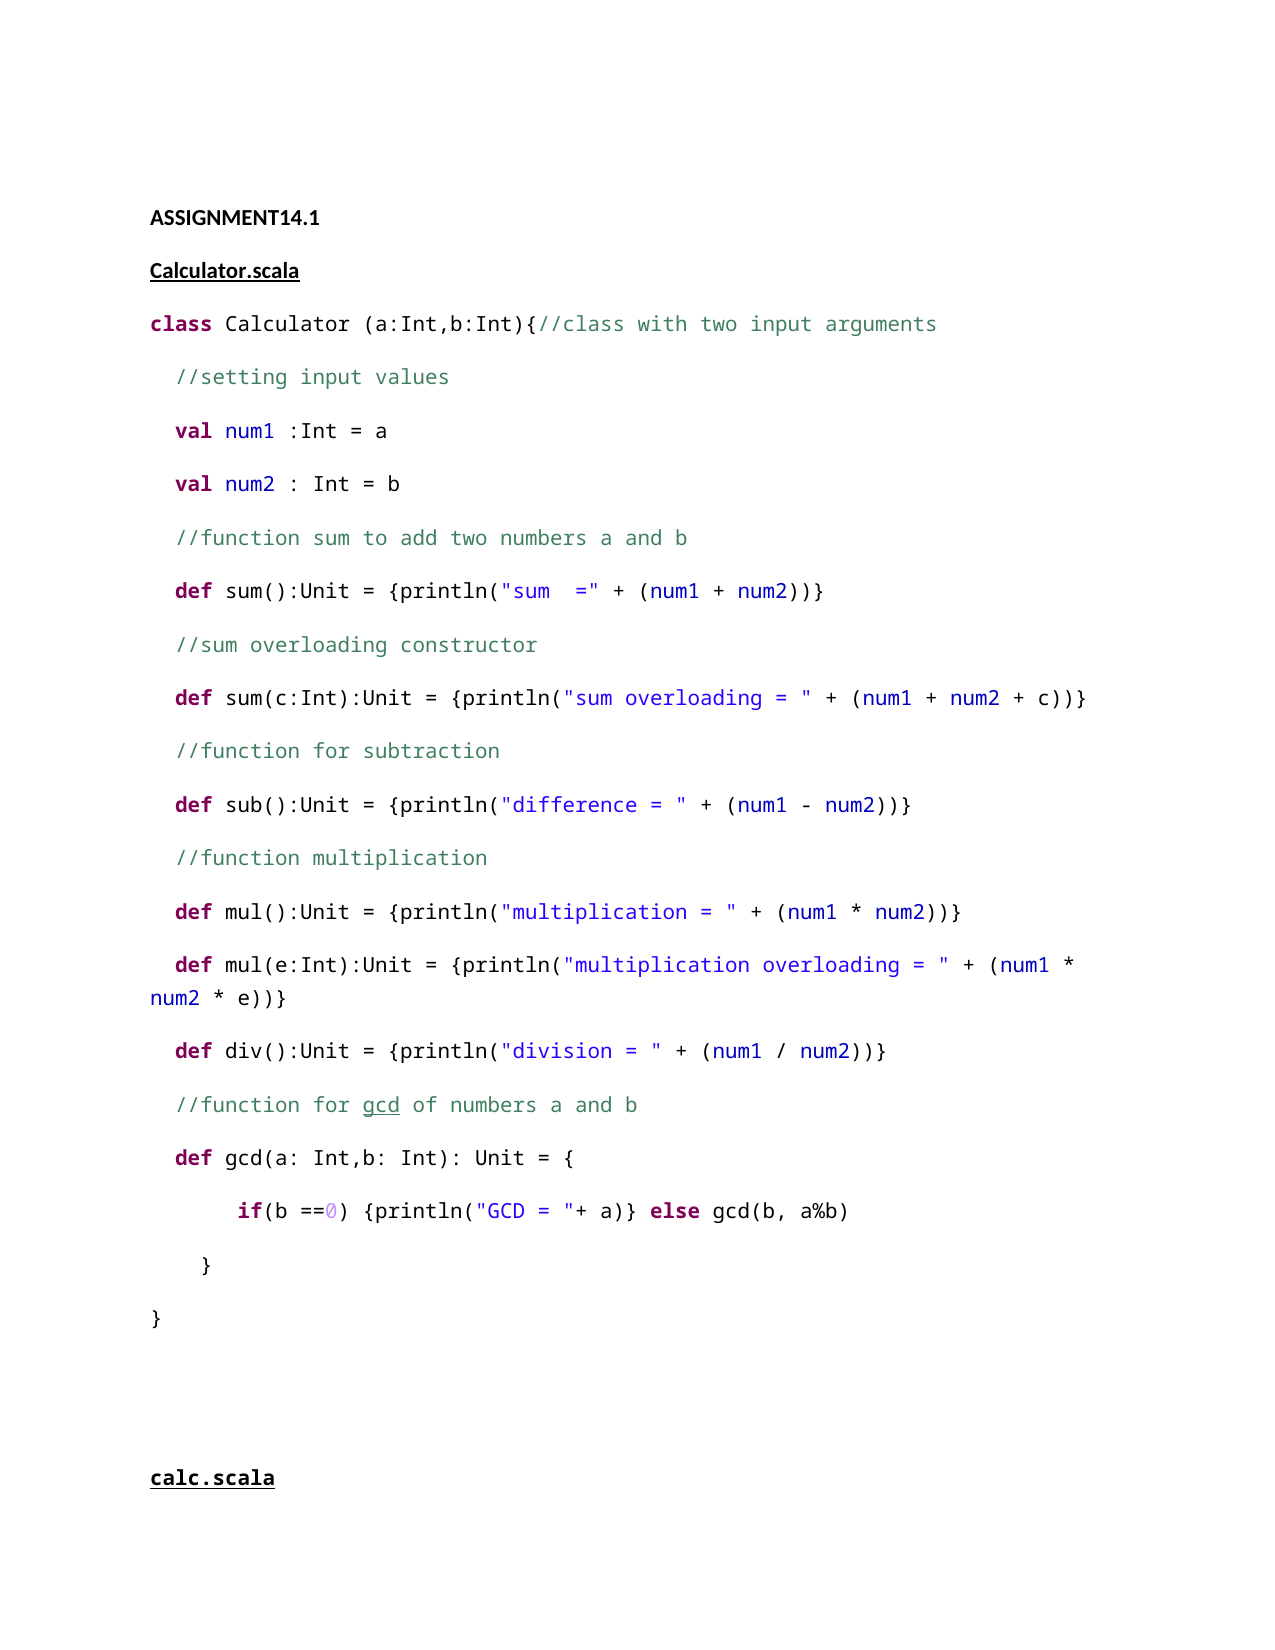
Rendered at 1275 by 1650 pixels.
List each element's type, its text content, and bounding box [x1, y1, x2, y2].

text val num1 :Int = a [150, 416, 1125, 444]
text if(b ==0) {println("GCD = "+ a)} else gcd(b, a%b) [150, 1197, 1125, 1225]
text val num2 : Int = b [150, 469, 1125, 498]
text def gcd(a: Int,b: Int): Unit = { [150, 1143, 1125, 1172]
text } [150, 1303, 1125, 1332]
text } [150, 1250, 1125, 1278]
text def sum():Unit = {println("sum =" + (num1 + num2))} [150, 576, 1125, 605]
text def sum(c:Int):Unit = {println("sum overloading = " + (num1 + num2 + c))} [150, 683, 1125, 712]
text def sub():Unit = {println("difference = " + (num1 - num2))} [150, 790, 1125, 818]
text //function for subtraction [150, 737, 1125, 765]
text //sum overloading constructor [150, 630, 1125, 658]
text class Calculator (a:Int,b:Int){//class with two input arguments [150, 309, 1125, 337]
text //function multiplication [150, 843, 1125, 872]
text def mul(e:Int):Unit = {println("multiplication overloading = " + (num1 * num2 * e))} [150, 950, 1125, 1011]
text //setting input values [150, 362, 1125, 391]
text //function for gcd of numbers a and b [150, 1090, 1125, 1118]
text //function sum to add two numbers a and b [150, 523, 1125, 551]
text Calculator.scala [150, 256, 1125, 284]
text def div():Unit = {println("division = " + (num1 / num2))} [150, 1036, 1125, 1065]
text calc.scala [150, 1463, 1125, 1492]
text ASSIGNMENT14.1 [150, 203, 1125, 231]
text def mul():Unit = {println("multiplication = " + (num1 * num2))} [150, 897, 1125, 925]
